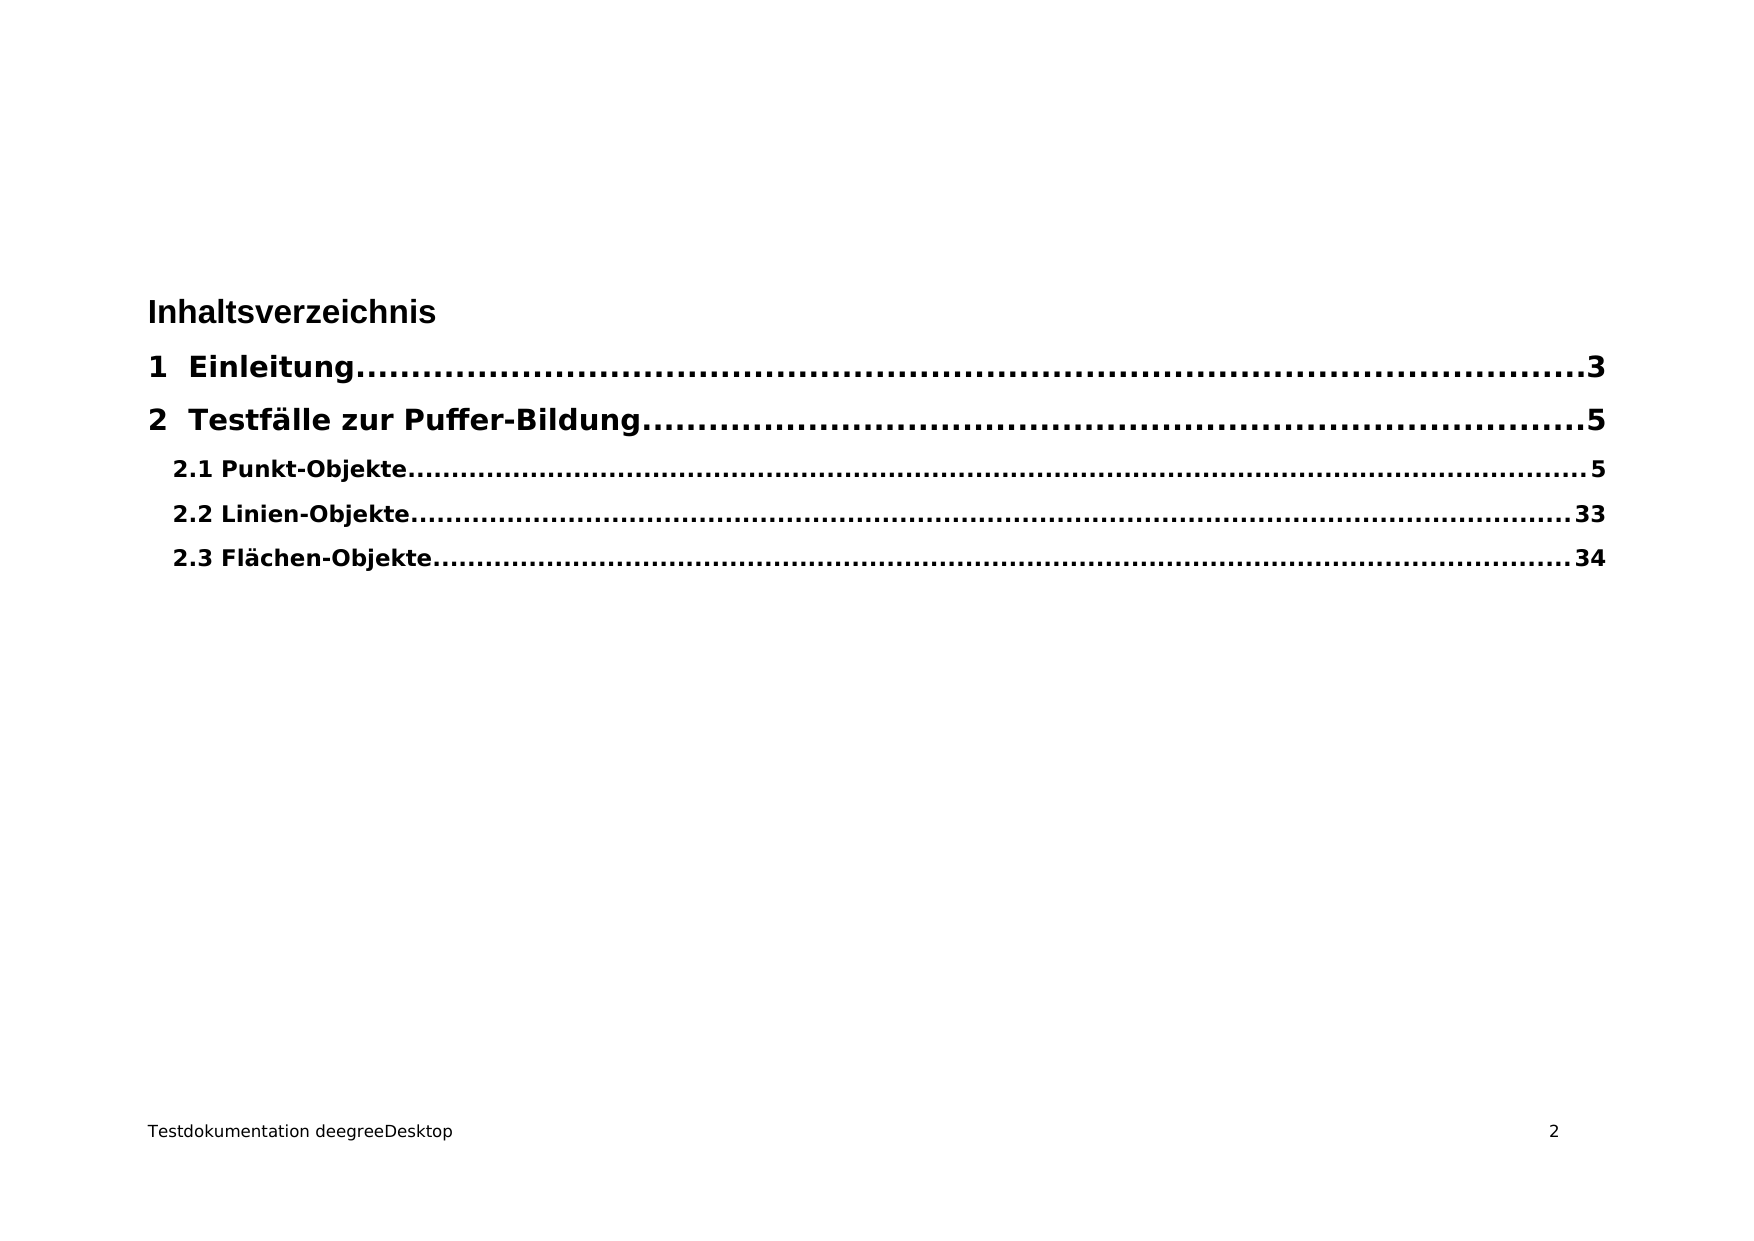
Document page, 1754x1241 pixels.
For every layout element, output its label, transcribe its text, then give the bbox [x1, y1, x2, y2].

text 1 Einleitung 3 [148, 350, 1606, 384]
text 2 Testfälle zur Puffer-Bildung 5 [148, 403, 1606, 437]
text 2.3 Flächen-Objekte 34 [172, 546, 1606, 572]
text 2.1 Punkt-Objekte 5 [172, 457, 1606, 483]
subtitle Inhaltsverzeichnis [148, 293, 1606, 330]
text 2.2 Linien-Objekte 33 [172, 501, 1606, 528]
